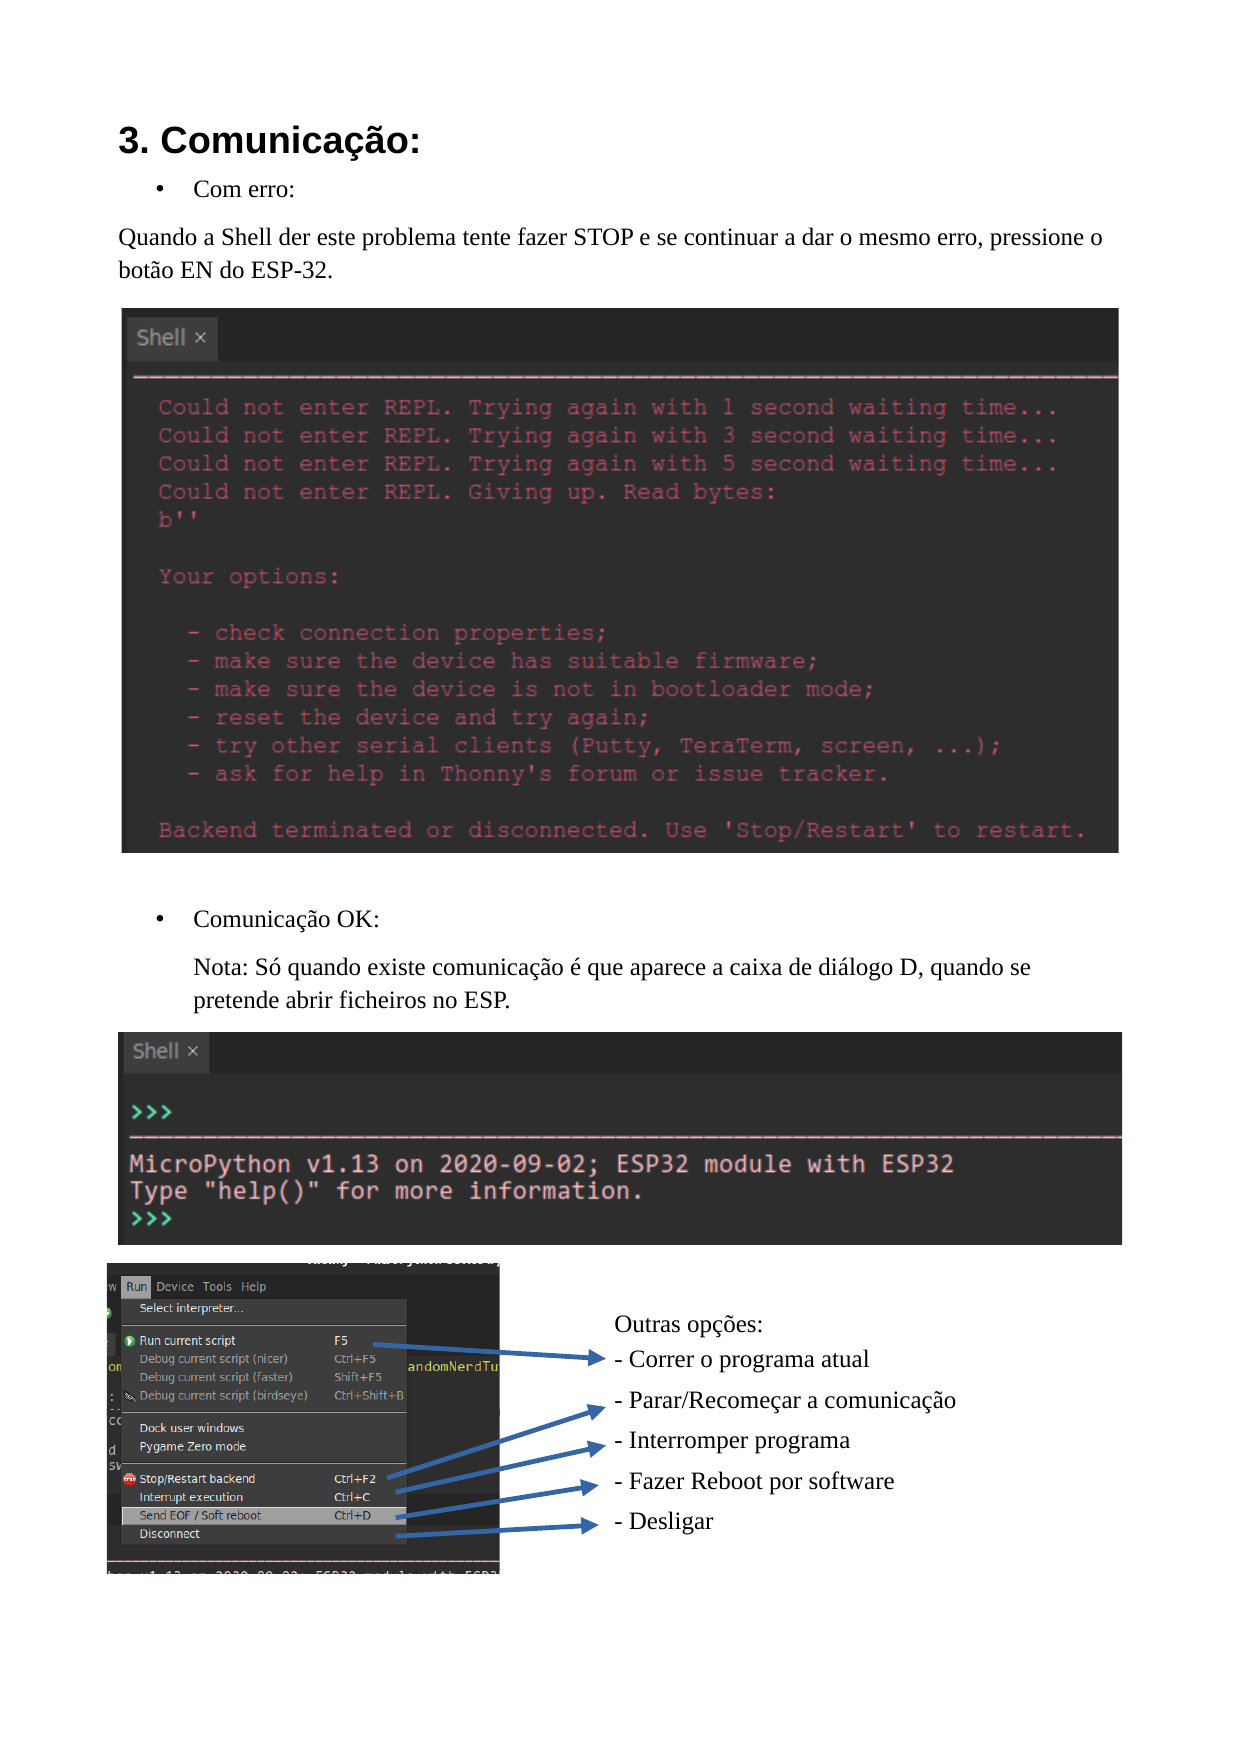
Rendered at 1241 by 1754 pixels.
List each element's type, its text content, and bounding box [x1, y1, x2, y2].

list Comunicação OK: [156, 904, 1122, 933]
picture [106, 1263, 500, 1574]
text Quando a Shell der este problema tente fazer STOP e se continuar a dar o mesmo erro, pressione o botão EN do ESP-32. [118, 222, 1122, 284]
subtitle 3. Comunicação: [118, 118, 1122, 162]
list Com erro: [156, 174, 1122, 203]
picture [118, 1032, 1123, 1245]
list Nota: Só quando existe comunicação é que aparece a caixa de diálogo D, quando se pretende abrir ficheiros no ESP. [156, 952, 1122, 1014]
picture [121, 308, 1119, 853]
